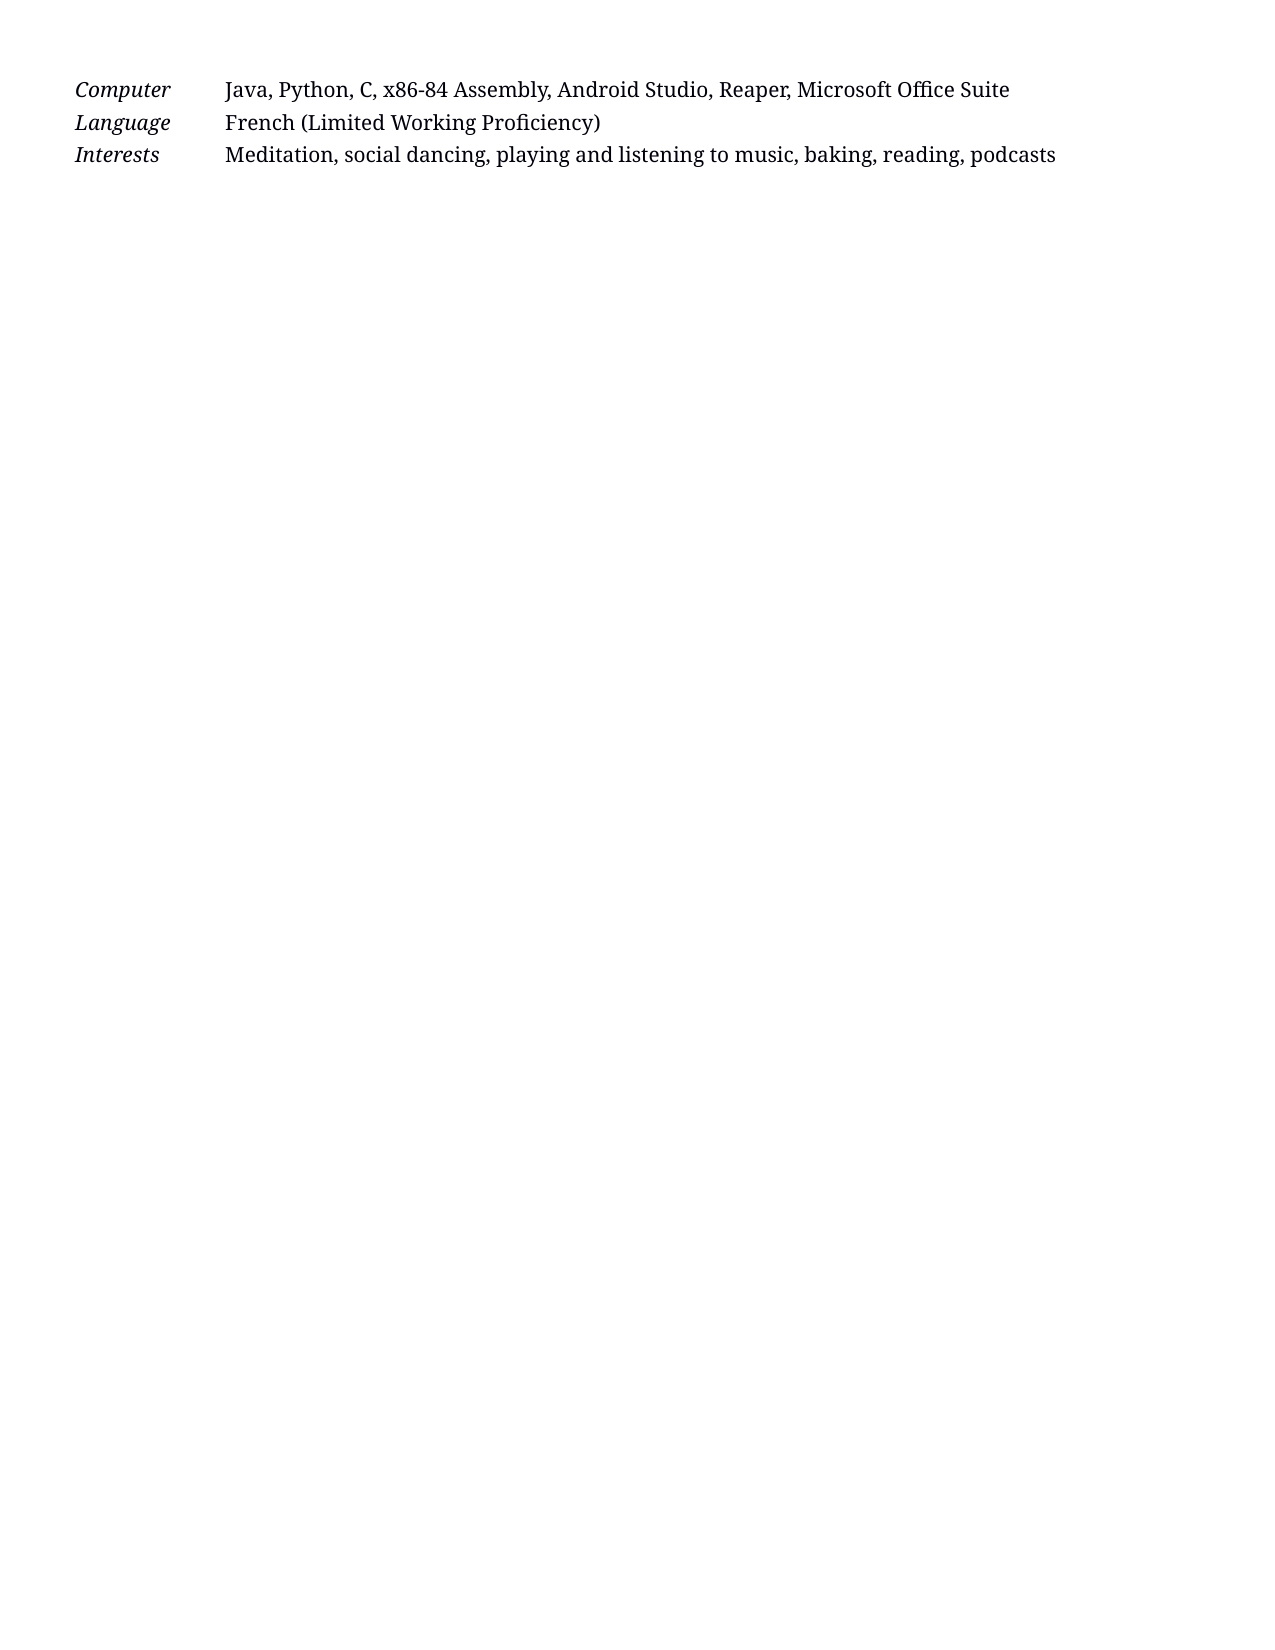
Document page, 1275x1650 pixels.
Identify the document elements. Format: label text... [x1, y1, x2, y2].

text Language French (Limited Working Proficiency) [75, 108, 1200, 136]
text Computer Java, Python, C, x86-84 Assembly, Android Studio, Reaper, Microsoft Office Suite [75, 75, 1200, 103]
text Interests Meditation, social dancing, playing and listening to music, baking, reading, podcasts [75, 140, 1200, 169]
